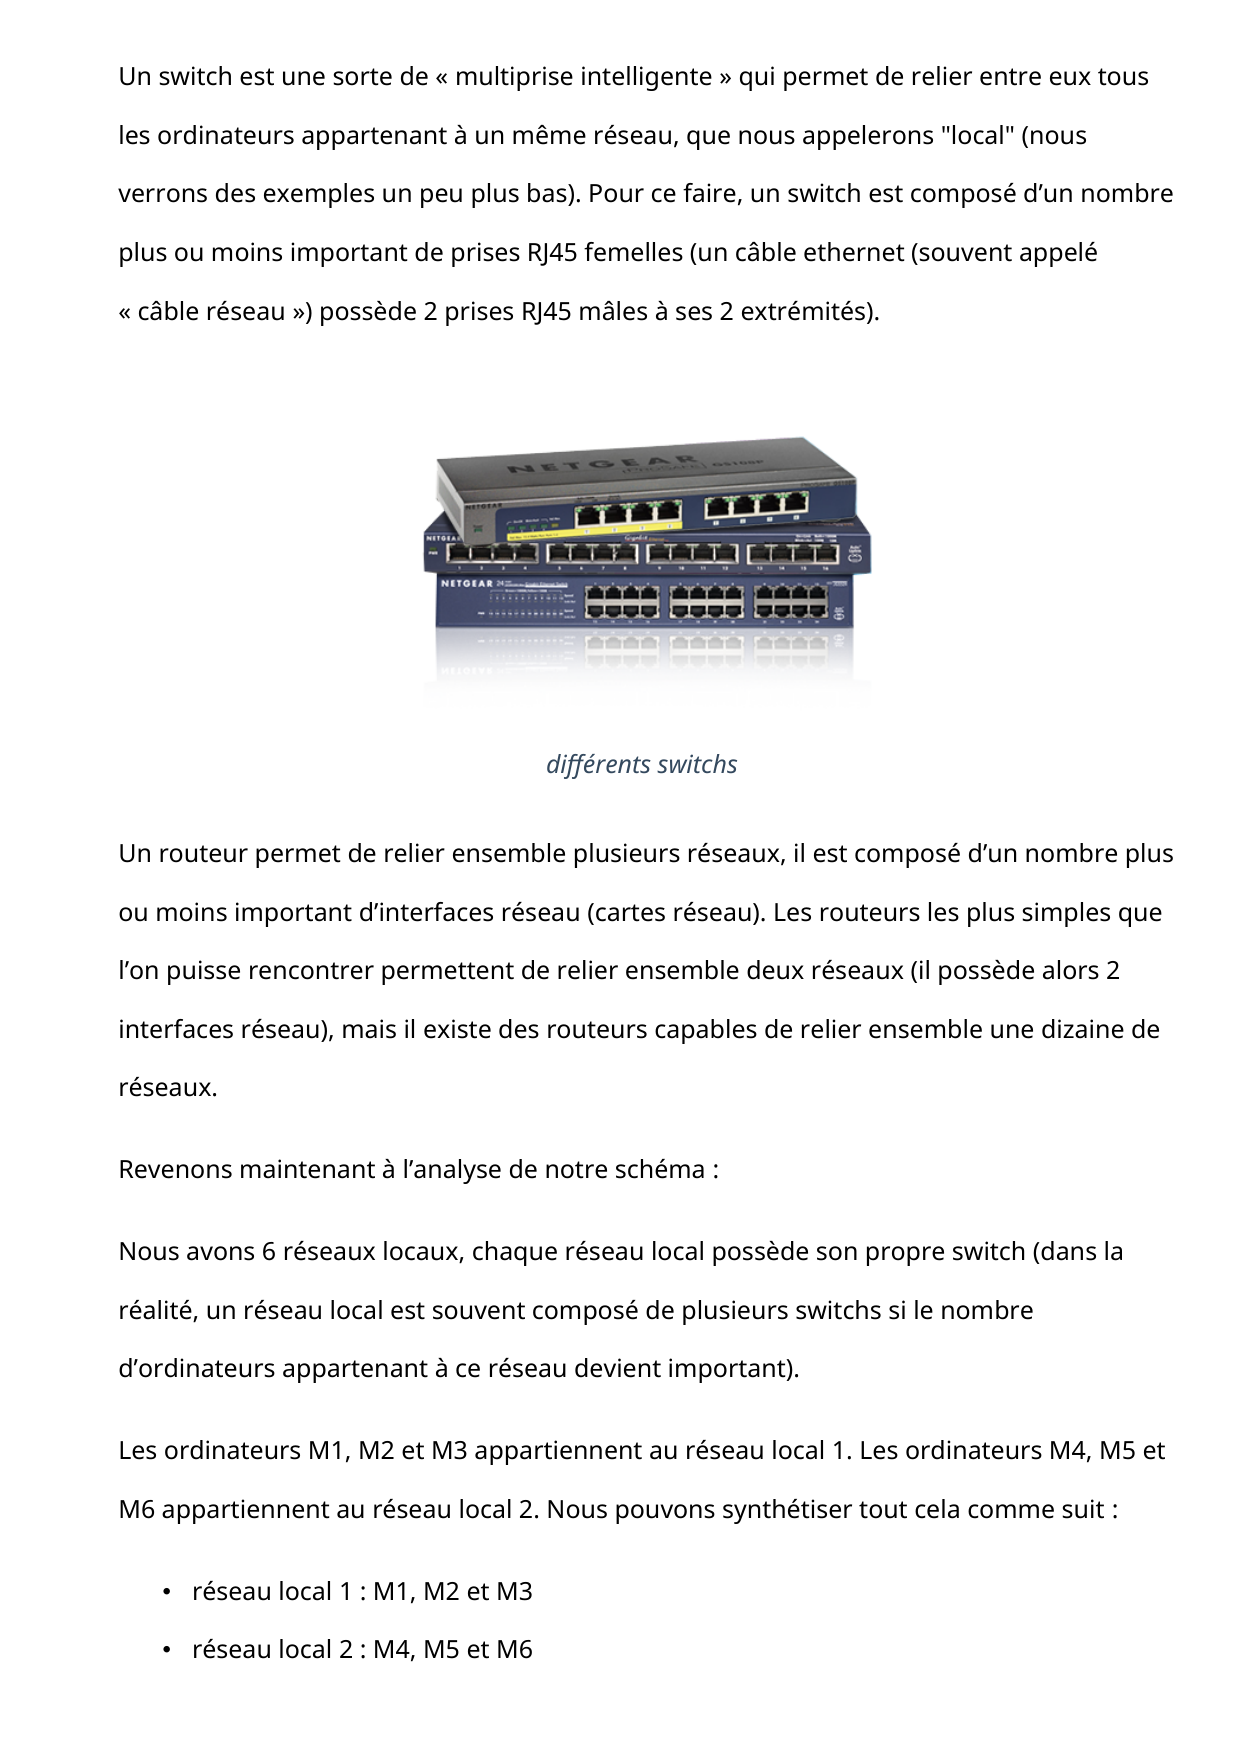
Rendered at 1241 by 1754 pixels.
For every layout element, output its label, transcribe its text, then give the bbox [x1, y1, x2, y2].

text Nous avons 6 réseaux locaux, chaque réseau local possède son propre switch (dans la réalité, un réseau local est souvent composé de plusieurs switchs si le nombre d’ordinateurs appartenant à ce réseau devient important). [118, 1234, 1181, 1385]
text Les ordinateurs M1, M2 et M3 appartiennent au réseau local 1. Les ordinateurs M4, M5 et M6 appartiennent au réseau local 2. Nous pouvons synthétiser tout cela comme suit : [118, 1433, 1181, 1525]
list réseau local 2 : M4, M5 et M6 [162, 1632, 1181, 1666]
text Un routeur permet de relier ensemble plusieurs réseaux, il est composé d’un nombre plus ou moins important d’interfaces réseau (cartes réseau). Les routeurs les plus simples que l’on puisse rencontrer permettent de relier ensemble deux réseaux (il possède alors 2 interfaces réseau), mais il existe des routeurs capables de relier ensemble une dizaine de réseaux. [118, 836, 1181, 1104]
text Un switch est une sorte de « multiprise intelligente » qui permet de relier entre eux tous les ordinateurs appartenant à un même réseau, que nous appelerons "local" (nous verrons des exemples un peu plus bas). Pour ce faire, un switch est composé d’un nombre plus ou moins important de prises RJ45 femelles (un câble ethernet (souvent appelé « câble réseau ») possède 2 prises RJ45 mâles à ses 2 extrémités). [118, 59, 1181, 327]
text différents switchs [386, 722, 907, 780]
text Revenons maintenant à l’analyse de notre schéma : [118, 1152, 1181, 1186]
picture [386, 375, 907, 722]
list réseau local 1 : M1, M2 et M3 [162, 1573, 1181, 1607]
